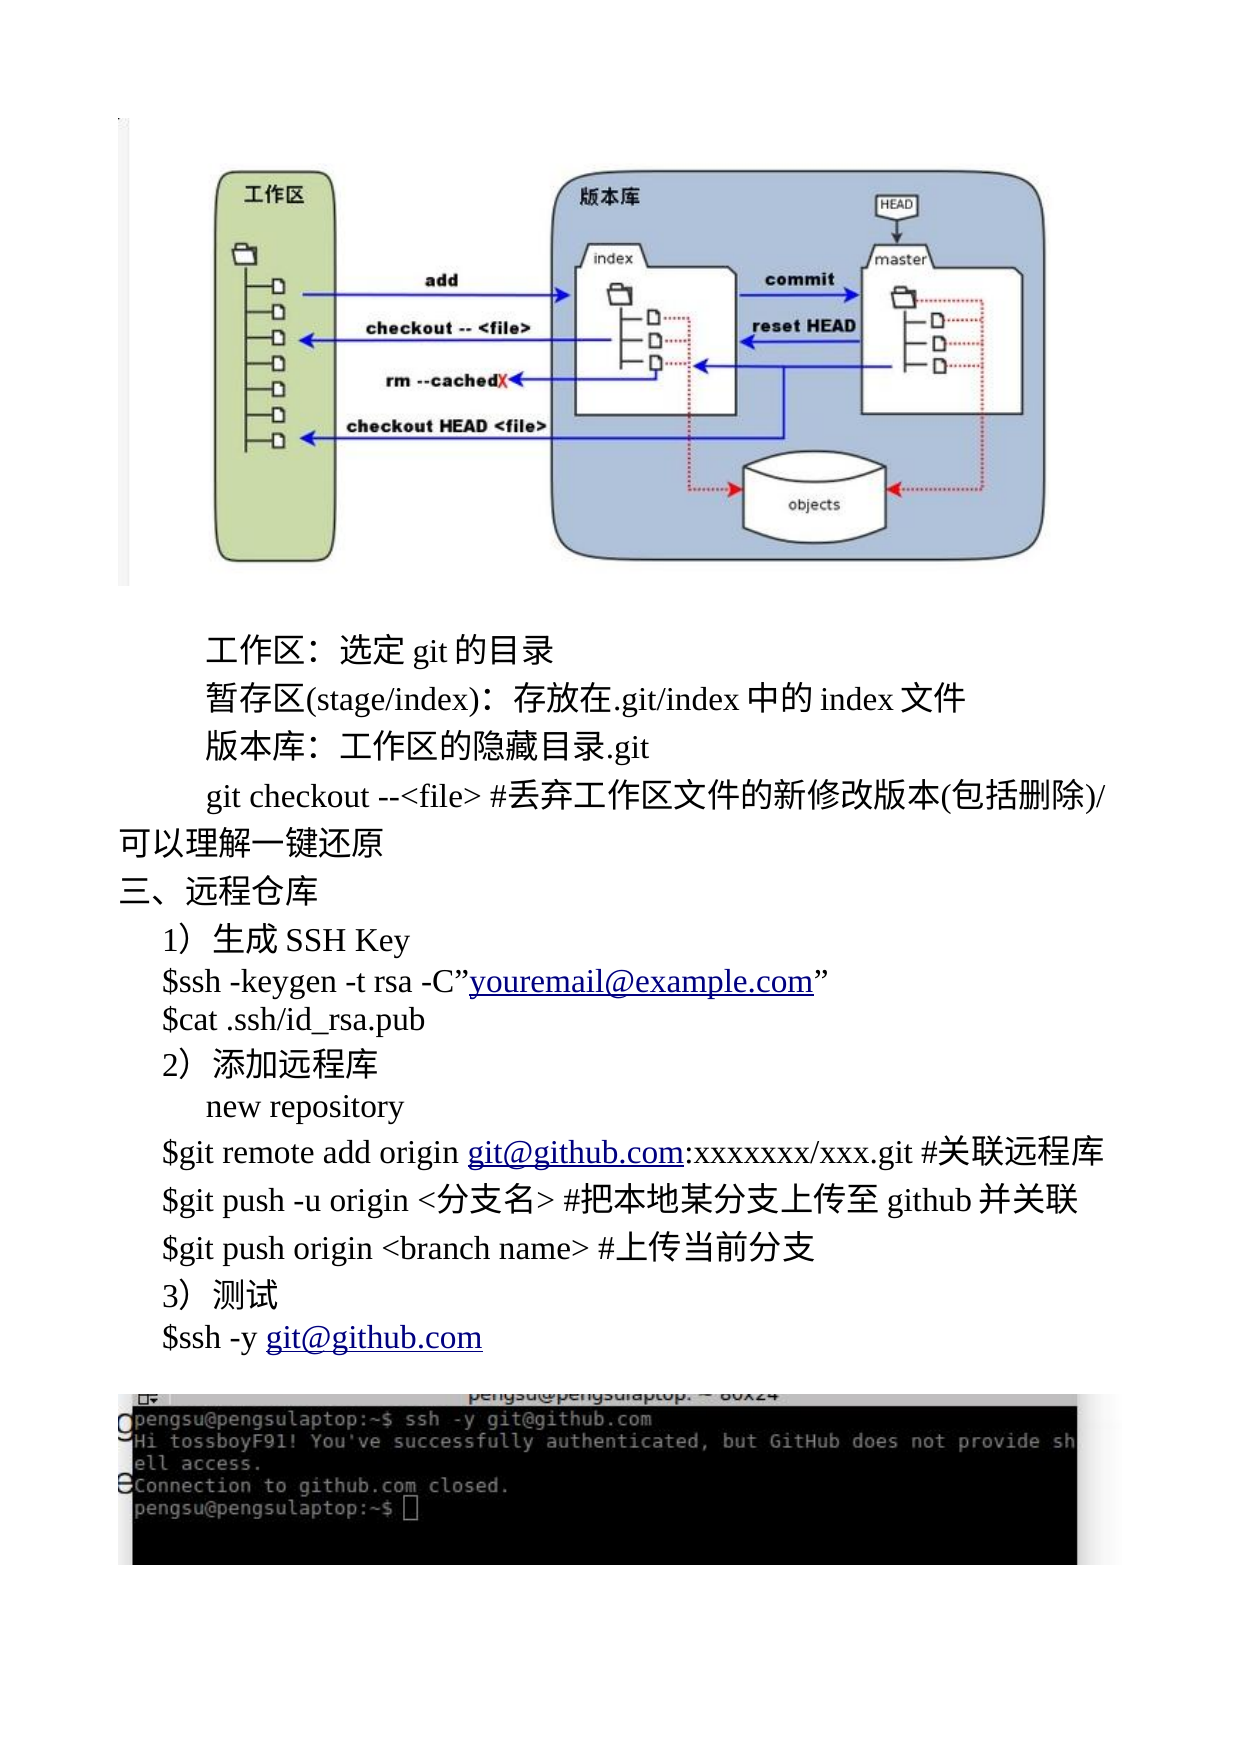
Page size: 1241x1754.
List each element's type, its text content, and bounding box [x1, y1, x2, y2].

text 暂存区(stage/index)：存放在.git/index中的index文件 [118, 672, 1122, 720]
picture [118, 118, 1123, 586]
text 版本库：工作区的隐藏目录.git [118, 720, 1122, 768]
text $ssh -keygen -t rsa -C”youremail@example.com” [118, 961, 1122, 999]
text $git push -u origin <分支名> #把本地某分支上传至github并关联 [118, 1173, 1122, 1221]
text $git remote add origin git@github.com:xxxxxxx/xxx.git #关联远程库 [118, 1124, 1122, 1173]
text $git push origin <branch name> #上传当前分支 [118, 1221, 1122, 1269]
text 三、远程仓库 [118, 865, 1122, 913]
picture [118, 1394, 1123, 1565]
text git checkout --<file> #丢弃工作区文件的新修改版本(包括删除)/可以理解一键还原 [118, 768, 1122, 865]
text $ssh -y git@github.com [118, 1317, 1122, 1356]
text 工作区：选定git的目录 [118, 624, 1122, 672]
text new repository [118, 1086, 1122, 1124]
text 2）添加远程库 [118, 1038, 1122, 1086]
text 1）生成SSH Key [118, 913, 1122, 961]
text $cat .ssh/id_rsa.pub [118, 999, 1122, 1038]
text 3）测试 [118, 1269, 1122, 1317]
